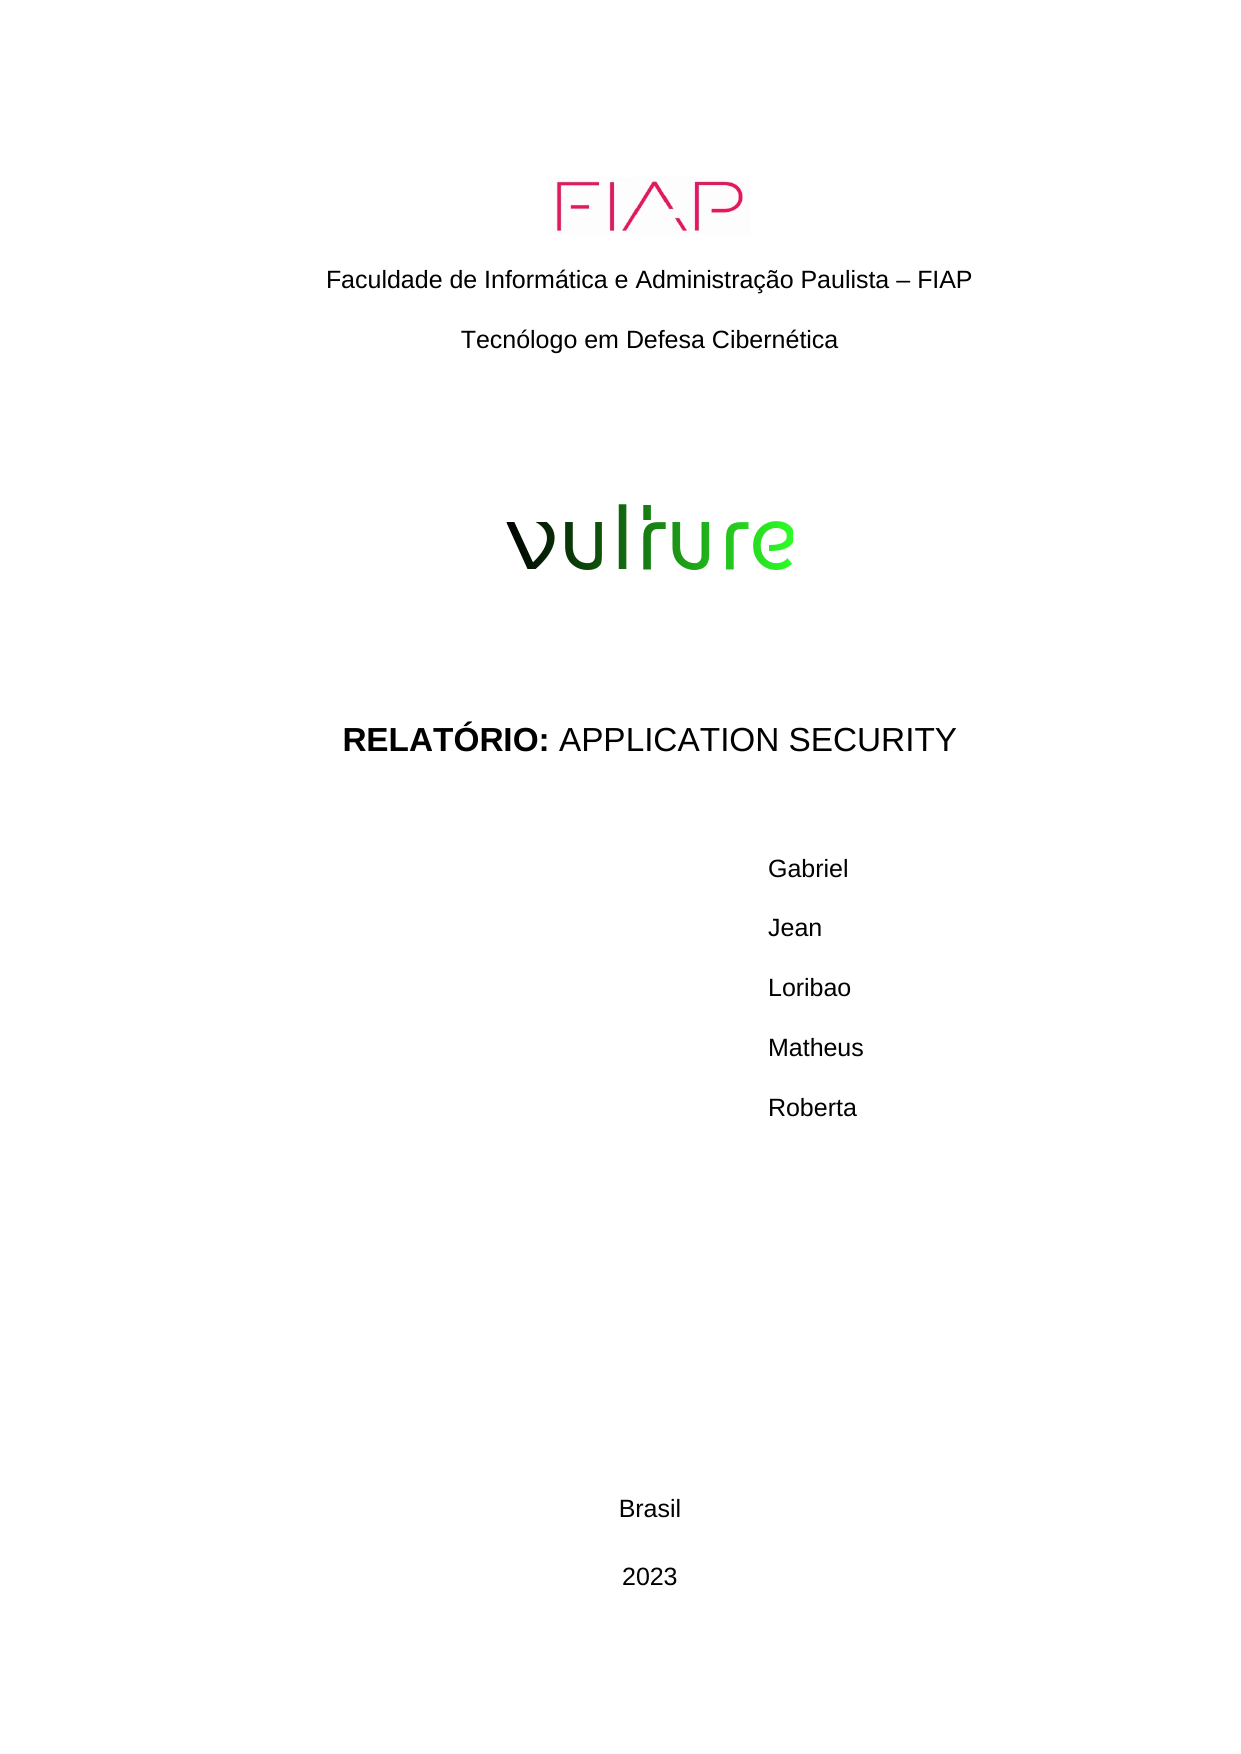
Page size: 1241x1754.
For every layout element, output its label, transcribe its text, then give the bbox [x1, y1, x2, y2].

picture [548, 177, 751, 235]
text Brasil [177, 1493, 1122, 1522]
text 2023 [177, 1562, 1122, 1590]
text Roberta [177, 1093, 1122, 1122]
text Gabriel [177, 854, 1122, 882]
text RELATÓRIO: APPLICATION SECURITY [177, 719, 1122, 758]
picture [506, 504, 793, 570]
text Matheus [177, 1033, 1122, 1062]
text Faculdade de Informática e Administração Paulista – FIAP [177, 265, 1122, 294]
text Loribao [177, 973, 1122, 1002]
text Jean [177, 913, 1122, 942]
text Tecnólogo em Defesa Cibernética [177, 325, 1122, 354]
